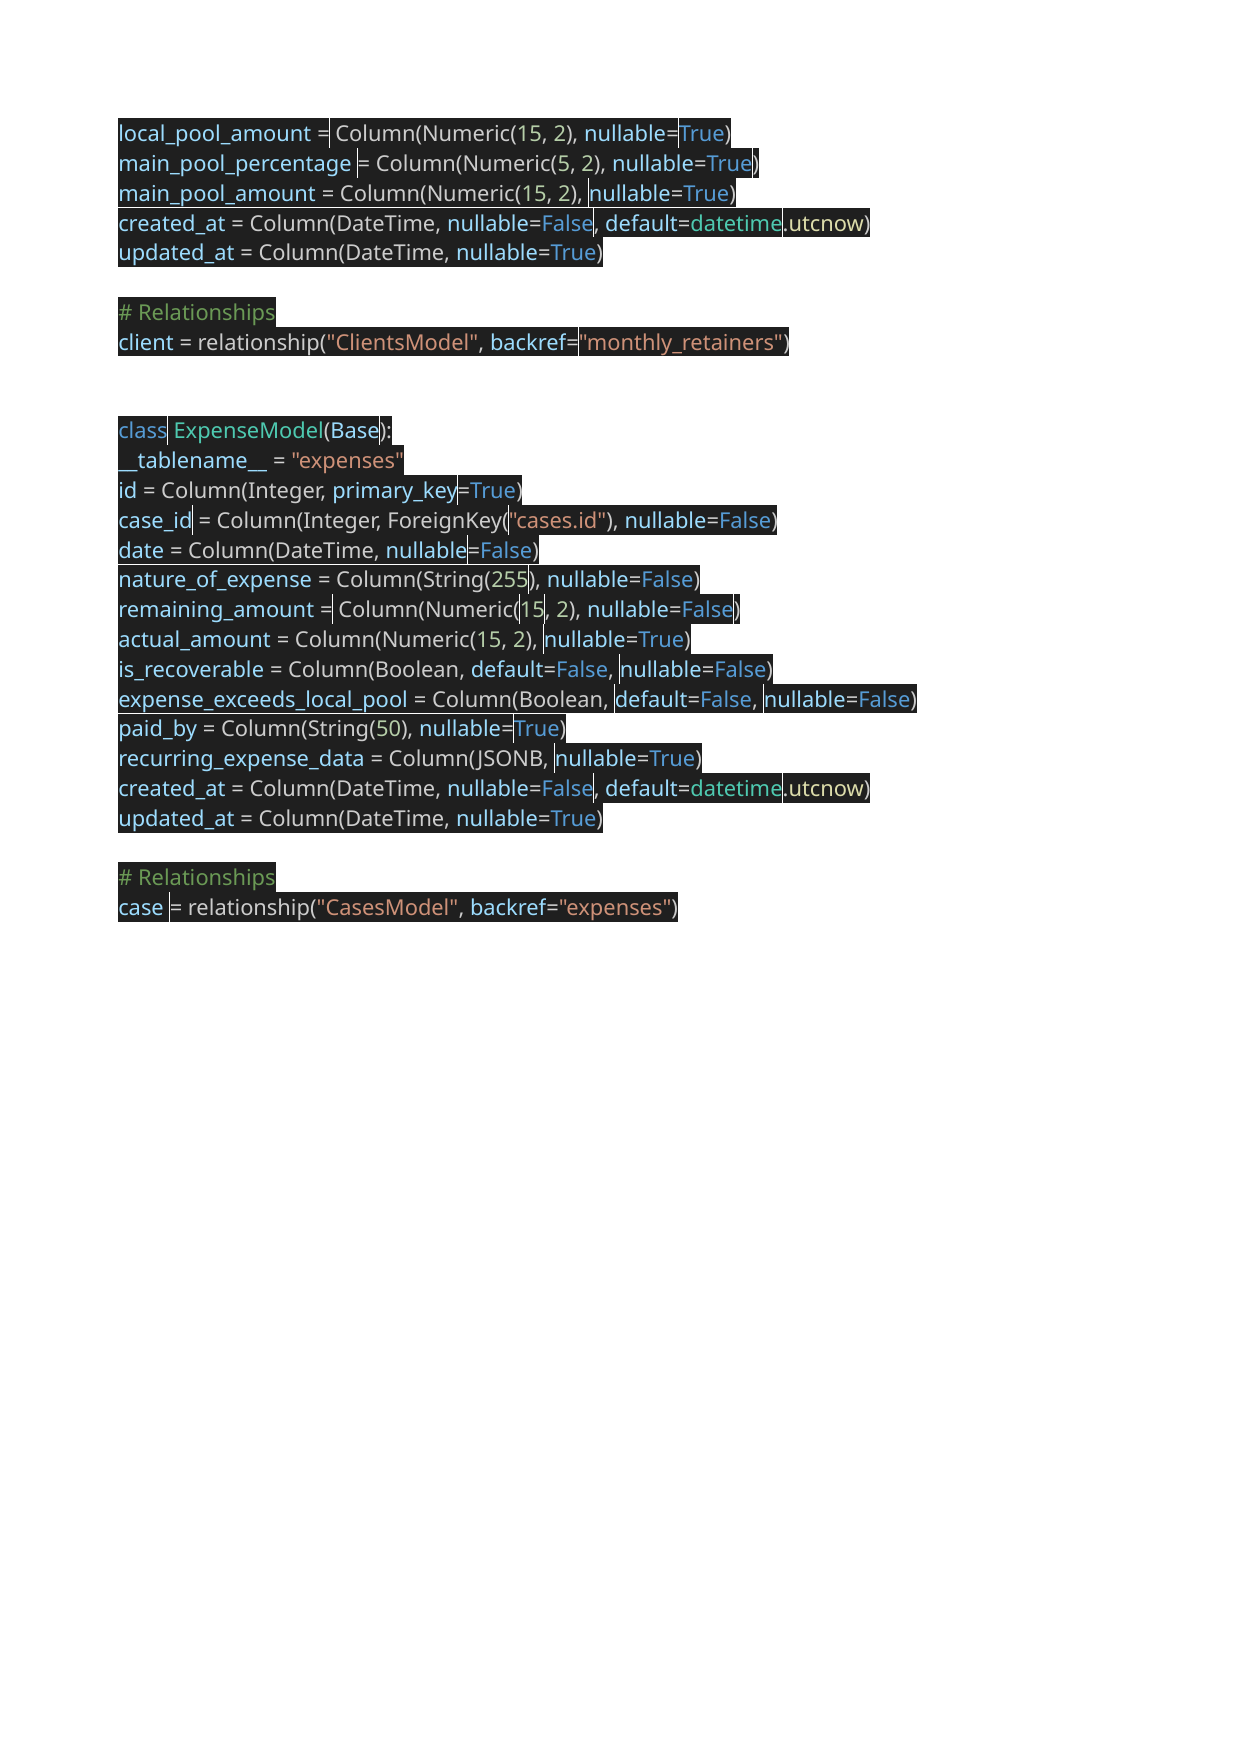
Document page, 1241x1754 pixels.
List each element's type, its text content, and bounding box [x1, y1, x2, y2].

text created_at = Column(DateTime, nullable=False, default=datetime.utcnow) [118, 773, 1122, 803]
text __tablename__ = "expenses" [118, 445, 1122, 475]
text expense_exceeds_local_pool = Column(Boolean, default=False, nullable=False) [118, 684, 1122, 713]
text created_at = Column(DateTime, nullable=False, default=datetime.utcnow) [118, 207, 1122, 237]
text local_pool_amount = Column(Numeric(15, 2), nullable=True) [118, 118, 1122, 148]
text client = relationship("ClientsModel", backref="monthly_retainers") [118, 327, 1122, 356]
text actual_amount = Column(Numeric(15, 2), nullable=True) [118, 624, 1122, 654]
text updated_at = Column(DateTime, nullable=True) [118, 803, 1122, 833]
text main_pool_amount = Column(Numeric(15, 2), nullable=True) [118, 178, 1122, 207]
text # Relationships [118, 862, 1122, 892]
text remaining_amount = Column(Numeric(15, 2), nullable=False) [118, 594, 1122, 624]
text is_recoverable = Column(Boolean, default=False, nullable=False) [118, 654, 1122, 684]
text # Relationships [118, 297, 1122, 327]
text case = relationship("CasesModel", backref="expenses") [118, 892, 1122, 922]
text case_id = Column(Integer, ForeignKey("cases.id"), nullable=False) [118, 505, 1122, 535]
text nature_of_expense = Column(String(255), nullable=False) [118, 564, 1122, 594]
text recurring_expense_data = Column(JSONB, nullable=True) [118, 743, 1122, 773]
text class ExpenseModel(Base): [118, 416, 1122, 445]
text id = Column(Integer, primary_key=True) [118, 475, 1122, 505]
text date = Column(DateTime, nullable=False) [118, 535, 1122, 564]
text paid_by = Column(String(50), nullable=True) [118, 713, 1122, 743]
text updated_at = Column(DateTime, nullable=True) [118, 237, 1122, 267]
text main_pool_percentage = Column(Numeric(5, 2), nullable=True) [118, 148, 1122, 178]
